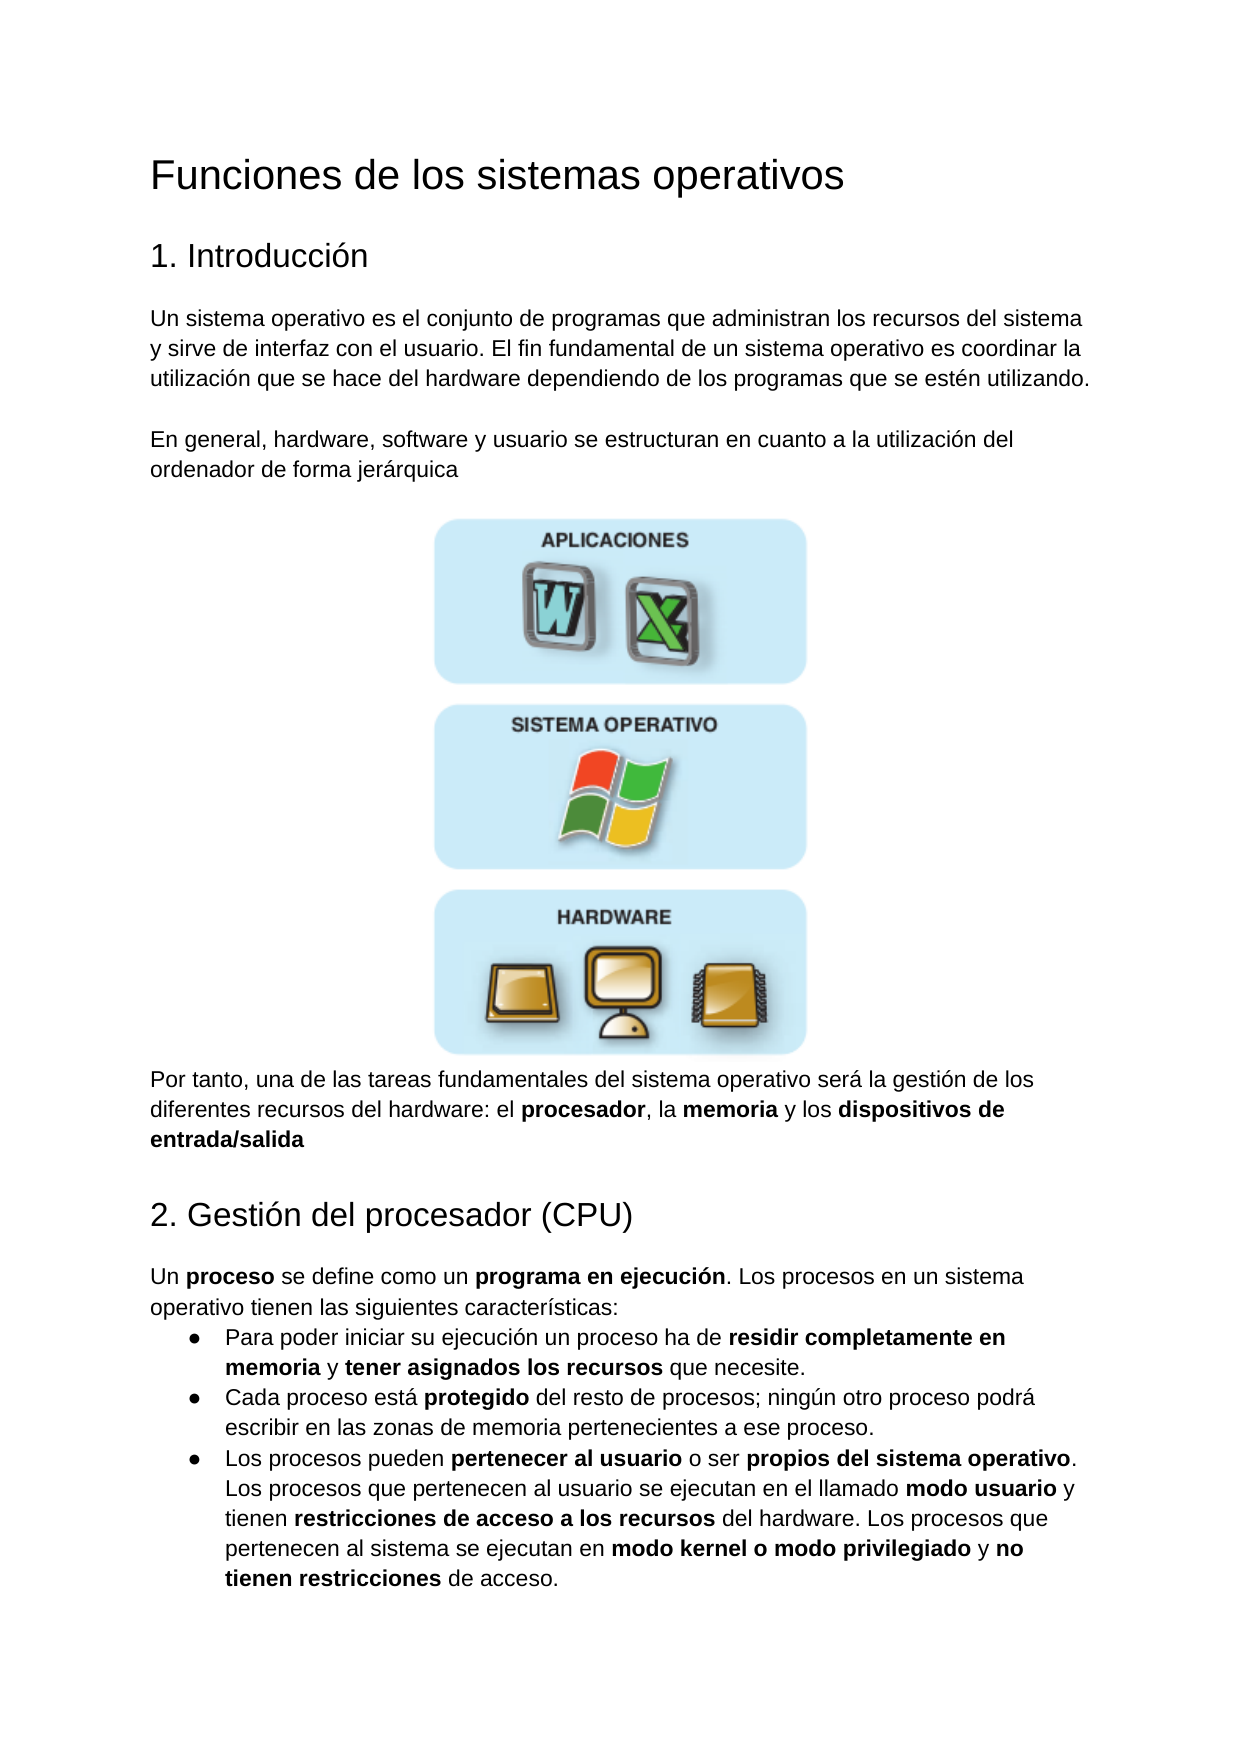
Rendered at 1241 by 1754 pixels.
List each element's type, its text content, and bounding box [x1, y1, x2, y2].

text En general, hardware, software y usuario se estructuran en cuanto a la utilización del ordenador de forma jerárquica [150, 426, 1090, 482]
subtitle 1. Introducción [150, 236, 1090, 275]
text Un sistema operativo es el conjunto de programas que administran los recursos del sistema y sirve de interfaz con el usuario. El fin fundamental de un sistema operativo es coordinar la utilización que se hace del hardware dependiendo de los programas que se estén utilizando. [150, 305, 1090, 392]
text Por tanto, una de las tareas fundamentales del sistema operativo será la gestión de los diferentes recursos del hardware: el procesador, la memoria y los dispositivos de entrada/salida [150, 1066, 1090, 1152]
subtitle 2. Gestión del procesador (CPU) [150, 1195, 1090, 1233]
text Un proceso se define como un programa en ejecución. Los procesos en un sistema operativo tienen las siguientes características: [150, 1263, 1090, 1320]
picture [427, 516, 814, 1062]
list Los procesos pueden pertenecer al usuario o ser propios del sistema operativo. Los procesos que pertenecen al usuario se ejecutan en el llamado modo usuario y tienen restricciones de acceso a los recursos del hardware. Los procesos que pertenecen al sistema se ejecutan en modo kernel o modo privilegiado y no tienen restricciones de acceso. [187, 1444, 1090, 1592]
list Cada proceso está protegido del resto de procesos; ningún otro proceso podrá escribir en las zonas de memoria pertenecientes a ese proceso. [187, 1384, 1090, 1441]
list Para poder iniciar su ejecución un proceso ha de residir completamente en memoria y tener asignados los recursos que necesite. [187, 1324, 1090, 1380]
subtitle Funciones de los sistemas operativos [150, 150, 1090, 198]
